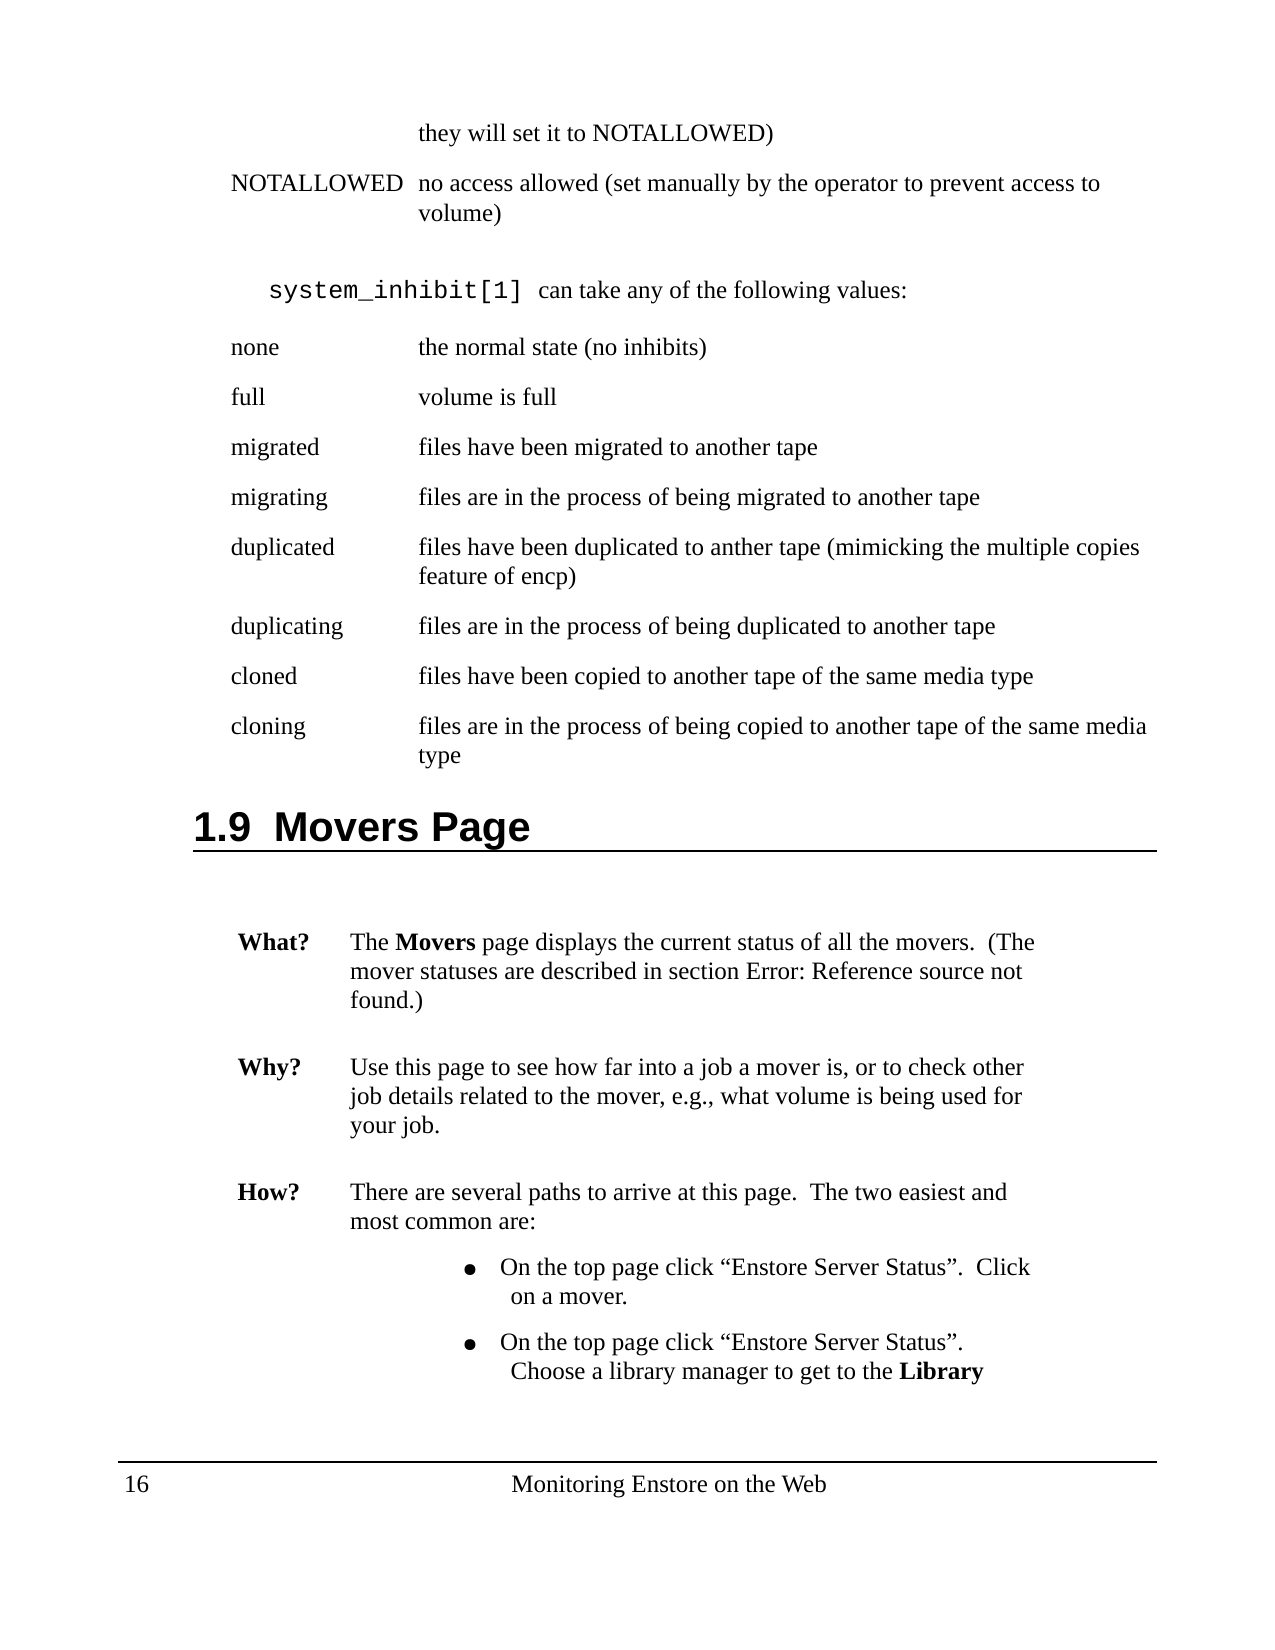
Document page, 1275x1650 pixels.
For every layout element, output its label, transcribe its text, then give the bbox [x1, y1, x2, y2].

text none the normal state (no inhibits) [231, 331, 1157, 361]
text they will set it to NOTALLOWED) [231, 118, 1157, 147]
table_cell There are several paths to arrive at this page. The two easiest and most common are: On the top page click “Enstore Server Status”. Click on a mover. On the top page click “Enstore Server Status”. Choose a library manager to get to the Library Manager Queues page, then click on a mover. Choose a library manager to get to the Library Manager Queues page, choose “Full Queue Elements” to get to the Full Library Manager Info page, choose a mover Choose “Full File List” to get to the Active File List page, choose a file to get to the Library Manager Queues page, choose a mover Choose “Full File List” to get to the Active File List page, choose a file to get to the Library Manager Queues page, choose “Full Queue Elements” to get to the Full Library Manager Info page, choose a mover [338, 1156, 1050, 1403]
text cloning files are in the process of being copied to another tape of the same media type [231, 711, 1157, 769]
text duplicating files are in the process of being duplicated to another tape [231, 611, 1157, 640]
text NOTALLOWED no access allowed (set manually by the operator to prevent access to volume) [231, 168, 1157, 226]
table_header What? [225, 906, 337, 1031]
text migrated files have been migrated to another tape [231, 431, 1157, 461]
text system_inhibit[1] can take any of the following values: [268, 276, 1157, 306]
table_cell Why? [225, 1031, 337, 1156]
text full volume is full [231, 381, 1157, 411]
table_header The Movers page displays the current status of all the movers. (The mover statuses are described in section .) [338, 906, 1050, 1031]
subtitle Movers Page [193, 802, 1157, 850]
table_cell Use this page to see how far into a job a mover is, or to check other job details related to the mover, e.g., what volume is being used for your job. [338, 1031, 1050, 1156]
table_cell How? [225, 1156, 337, 1403]
text cloned files have been copied to another tape of the same media type [231, 661, 1157, 690]
text duplicated files have been duplicated to anther tape (mimicking the multiple copies feature of encp) [231, 531, 1157, 590]
text migrating files are in the process of being migrated to another tape [231, 481, 1157, 511]
